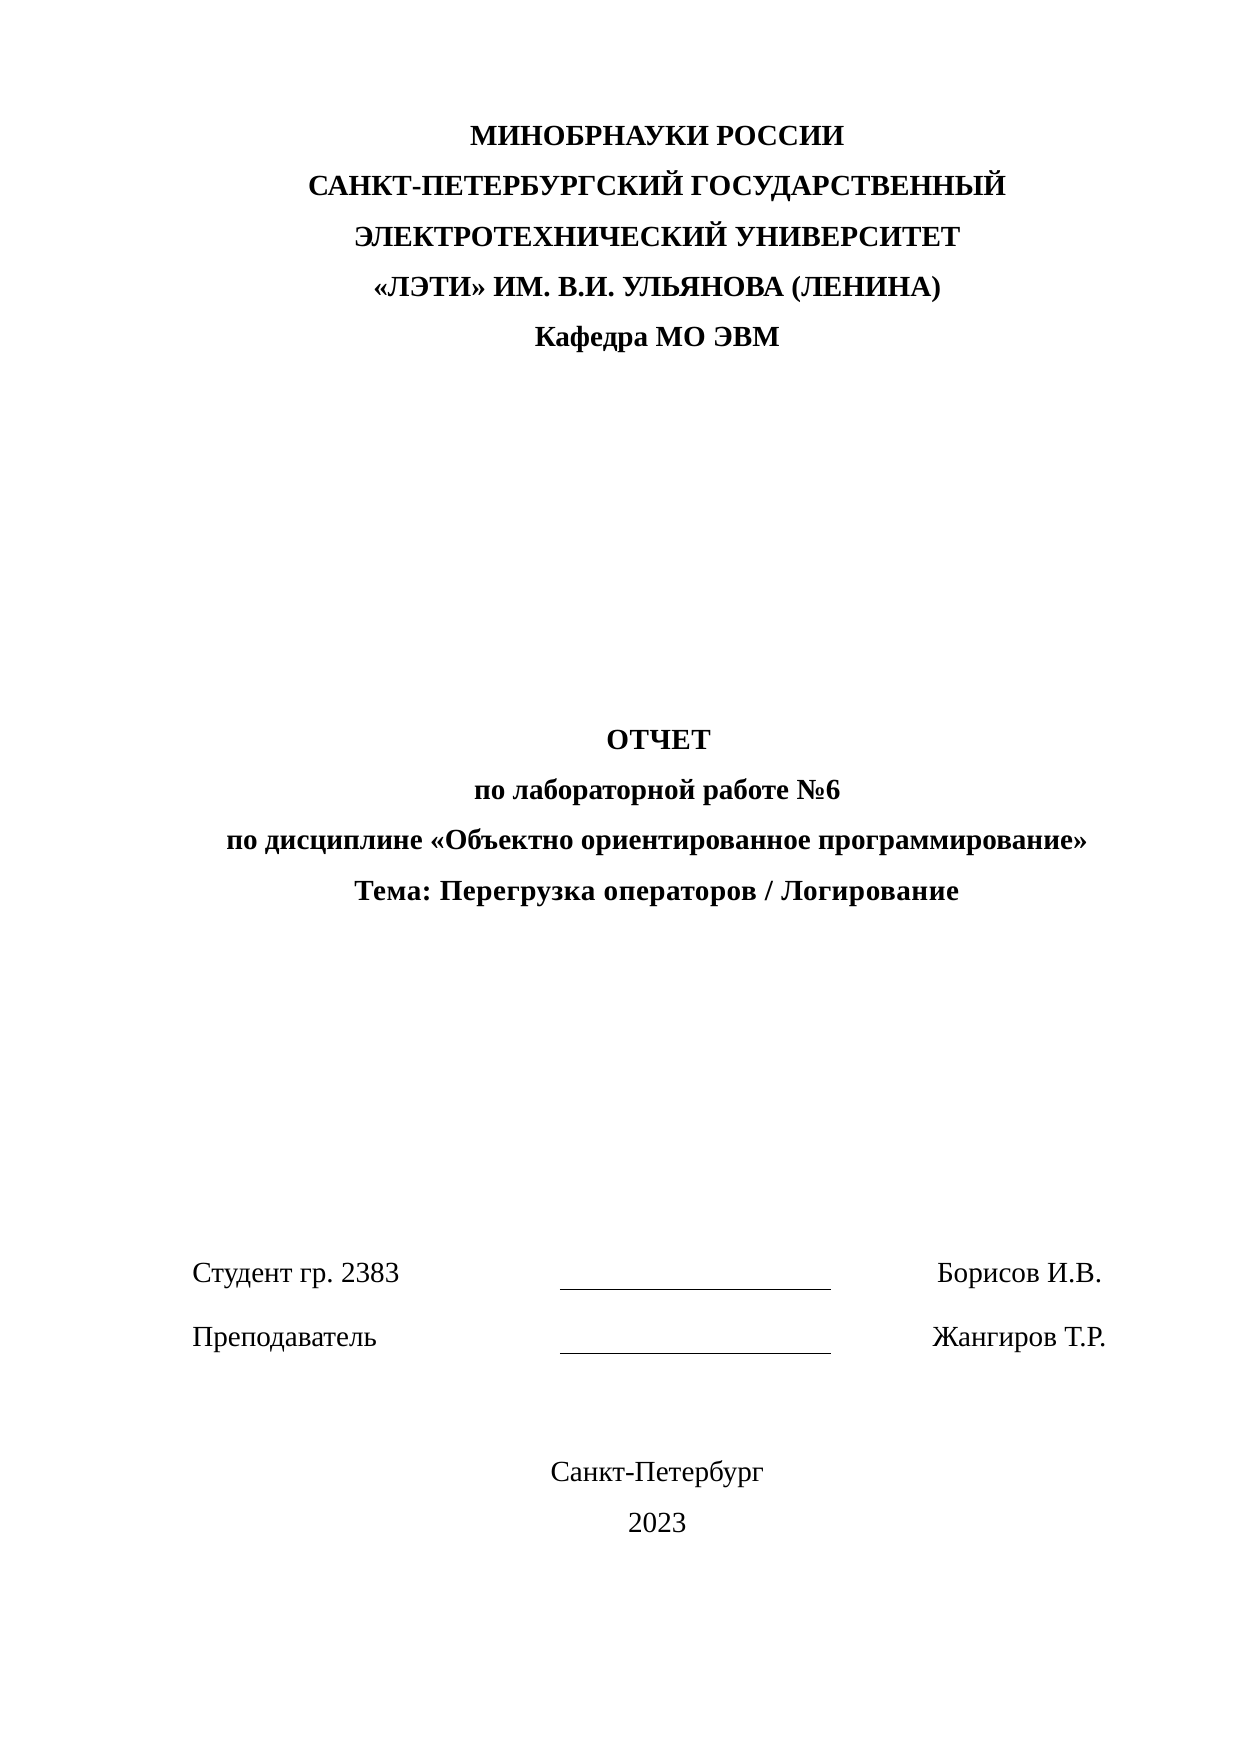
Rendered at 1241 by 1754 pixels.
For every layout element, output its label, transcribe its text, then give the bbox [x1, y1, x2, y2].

text Тема: Перегрузка операторов / Логирование [118, 873, 1122, 906]
text Санкт-Петербургский государственный [118, 168, 1122, 202]
text электротехнический университет [118, 219, 1122, 252]
table_header [560, 1225, 831, 1289]
text отчет [118, 722, 1122, 755]
text «ЛЭТИ» им. В.И. Ульянова (Ленина) [118, 269, 1122, 303]
text МИНОБРНАУКИ РОССИИ [118, 118, 1122, 152]
text по дисциплине «Объектно ориентированное программирование» [118, 822, 1122, 856]
table_header Борисов И.В. [831, 1225, 1133, 1289]
text 2023 [118, 1505, 1122, 1538]
text Кафедра МО ЭВМ [118, 319, 1122, 353]
text Санкт-Петербург [118, 1454, 1122, 1488]
text по лабораторной работе №6 [118, 772, 1122, 806]
table_header Студент гр. 2383 [107, 1225, 560, 1289]
table_cell Преподаватель [107, 1289, 560, 1353]
table_cell Жангиров Т.Р. [831, 1289, 1133, 1353]
table_cell [560, 1290, 831, 1353]
